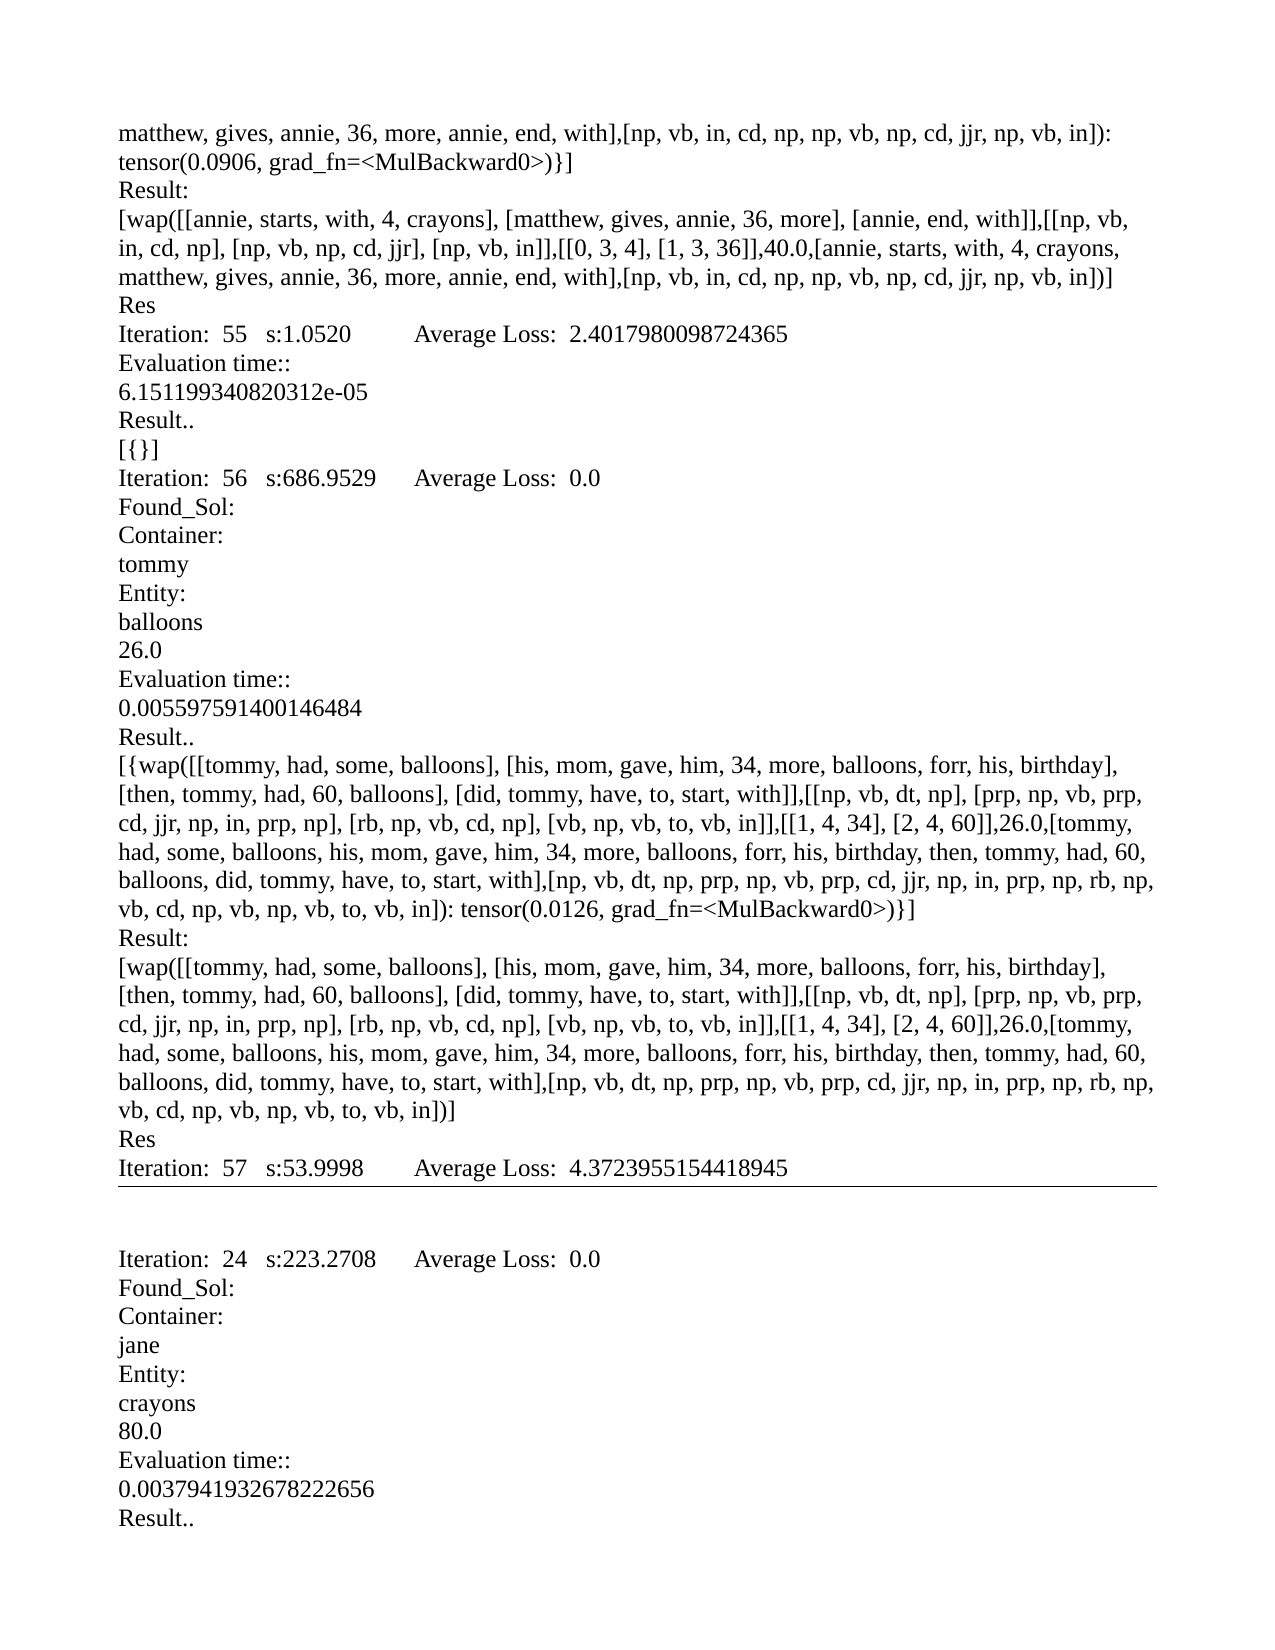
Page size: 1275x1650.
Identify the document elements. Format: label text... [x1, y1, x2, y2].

text [{wap([[tommy, had, some, balloons], [his, mom, gave, him, 34, more, balloons, forr, his, birthday], [then, tommy, had, 60, balloons], [did, tommy, have, to, start, with]],[[np, vb, dt, np], [prp, np, vb, prp, cd, jjr, np, in, prp, np], [rb, np, vb, cd, np], [vb, np, vb, to, vb, in]],[[1, 4, 34], [2, 4, 60]],26.0,[tommy, had, some, balloons, his, mom, gave, him, 34, more, balloons, forr, his, birthday, then, tommy, had, 60, balloons, did, tommy, have, to, start, with],[np, vb, dt, np, prp, np, vb, prp, cd, jjr, np, in, prp, np, rb, np, vb, cd, np, vb, np, vb, to, vb, in]): tensor(0.0126, grad_fn=<MulBackward0>)}] [118, 751, 1157, 923]
text Iteration: 55 s:1.0520 Average Loss: 2.4017980098724365 [118, 319, 1157, 348]
text Container: [118, 1301, 1157, 1330]
text Iteration: 56 s:686.9529 Average Loss: 0.0 [118, 463, 1157, 492]
text Result: [118, 176, 1157, 204]
text Evaluation time:: [118, 348, 1157, 377]
text Res [118, 1124, 1157, 1153]
text Result.. [118, 1503, 1157, 1531]
text Found_Sol: [118, 1273, 1157, 1301]
text 0.0037941932678222656 [118, 1474, 1157, 1503]
text jane [118, 1330, 1157, 1359]
text tommy [118, 549, 1157, 578]
text [wap([[tommy, had, some, balloons], [his, mom, gave, him, 34, more, balloons, forr, his, birthday], [then, tommy, had, 60, balloons], [did, tommy, have, to, start, with]],[[np, vb, dt, np], [prp, np, vb, prp, cd, jjr, np, in, prp, np], [rb, np, vb, cd, np], [vb, np, vb, to, vb, in]],[[1, 4, 34], [2, 4, 60]],26.0,[tommy, had, some, balloons, his, mom, gave, him, 34, more, balloons, forr, his, birthday, then, tommy, had, 60, balloons, did, tommy, have, to, start, with],[np, vb, dt, np, prp, np, vb, prp, cd, jjr, np, in, prp, np, rb, np, vb, cd, np, vb, np, vb, to, vb, in])] [118, 952, 1157, 1124]
text Entity: [118, 578, 1157, 607]
text 0.005597591400146484 [118, 693, 1157, 722]
text Iteration: 24 s:223.2708 Average Loss: 0.0 [118, 1244, 1157, 1273]
text Found_Sol: [118, 492, 1157, 521]
text crayons [118, 1388, 1157, 1416]
text matthew, gives, annie, 36, more, annie, end, with],[np, vb, in, cd, np, np, vb, np, cd, jjr, np, vb, in]): tensor(0.0906, grad_fn=<MulBackward0>)}] [118, 118, 1157, 176]
text balloons [118, 607, 1157, 636]
text Container: [118, 521, 1157, 549]
text 6.151199340820312e-05 [118, 377, 1157, 406]
text Entity: [118, 1359, 1157, 1388]
text Evaluation time:: [118, 1445, 1157, 1474]
text Iteration: 57 s:53.9998 Average Loss: 4.3723955154418945 [118, 1153, 1157, 1186]
text [wap([[annie, starts, with, 4, crayons], [matthew, gives, annie, 36, more], [annie, end, with]],[[np, vb, in, cd, np], [np, vb, np, cd, jjr], [np, vb, in]],[[0, 3, 4], [1, 3, 36]],40.0,[annie, starts, with, 4, crayons, matthew, gives, annie, 36, more, annie, end, with],[np, vb, in, cd, np, np, vb, np, cd, jjr, np, vb, in])] [118, 204, 1157, 291]
text 26.0 [118, 636, 1157, 664]
text 80.0 [118, 1416, 1157, 1445]
text Result: [118, 923, 1157, 952]
text [{}] [118, 434, 1157, 463]
text Evaluation time:: [118, 664, 1157, 693]
text Res [118, 291, 1157, 319]
text Result.. [118, 722, 1157, 751]
text Result.. [118, 406, 1157, 434]
